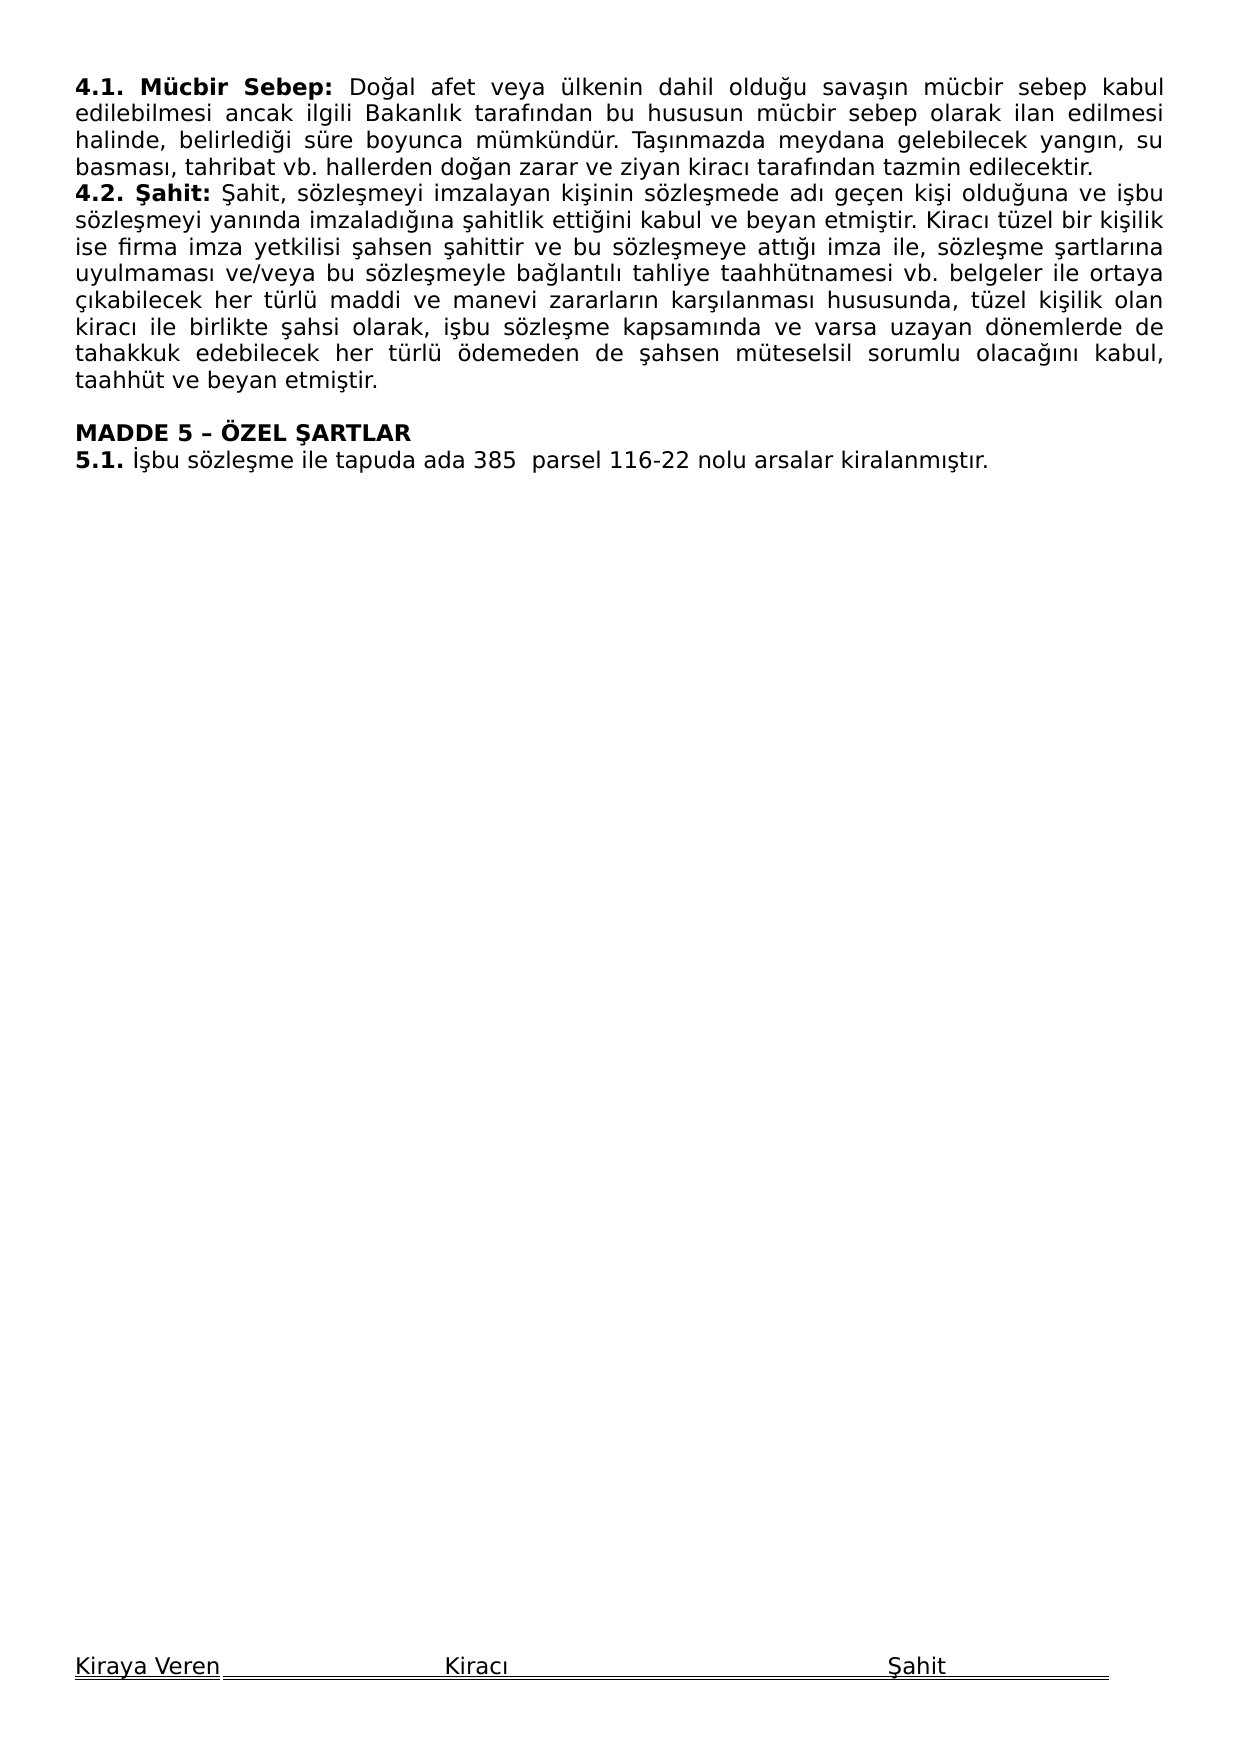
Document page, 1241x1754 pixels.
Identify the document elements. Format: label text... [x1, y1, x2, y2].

text 4.1. Mücbir Sebep: Doğal afet veya ülkenin dahil olduğu savaşın mücbir sebep kabul edilebilmesi ancak ilgili Bakanlık tarafından bu hususun mücbir sebep olarak ilan edilmesi halinde, belirlediği süre boyunca mümkündür. Taşınmazda meydana gelebilecek yangın, su basması, tahribat vb. hallerden doğan zarar ve ziyan kiracı tarafından tazmin edilecektir. [75, 74, 1165, 180]
text 4.2. Şahit: Şahit, sözleşmeyi imzalayan kişinin sözleşmede adı geçen kişi olduğuna ve işbu sözleşmeyi yanında imzaladığına şahitlik ettiğini kabul ve beyan etmiştir. Kiracı tüzel bir kişilik ise firma imza yetkilisi şahsen şahittir ve bu sözleşmeye attığı imza ile, sözleşme şartlarına uyulmaması ve/veya bu sözleşmeyle bağlantılı tahliye taahhütnamesi vb. belgeler ile ortaya çıkabilecek her türlü maddi ve manevi zararların karşılanması hususunda, tüzel kişilik olan kiracı ile birlikte şahsi olarak, işbu sözleşme kapsamında ve varsa uzayan dönemlerde de tahakkuk edebilecek her türlü ödemeden de şahsen müteselsil sorumlu olacağını kabul, taahhüt ve beyan etmiştir. [75, 180, 1165, 394]
text 5.1. İşbu sözleşme ile tapuda ada 385 parsel 116-22 nolu arsalar kiralanmıştır. [75, 447, 1165, 474]
text MADDE 5 – ÖZEL ŞARTLAR [75, 420, 1165, 447]
